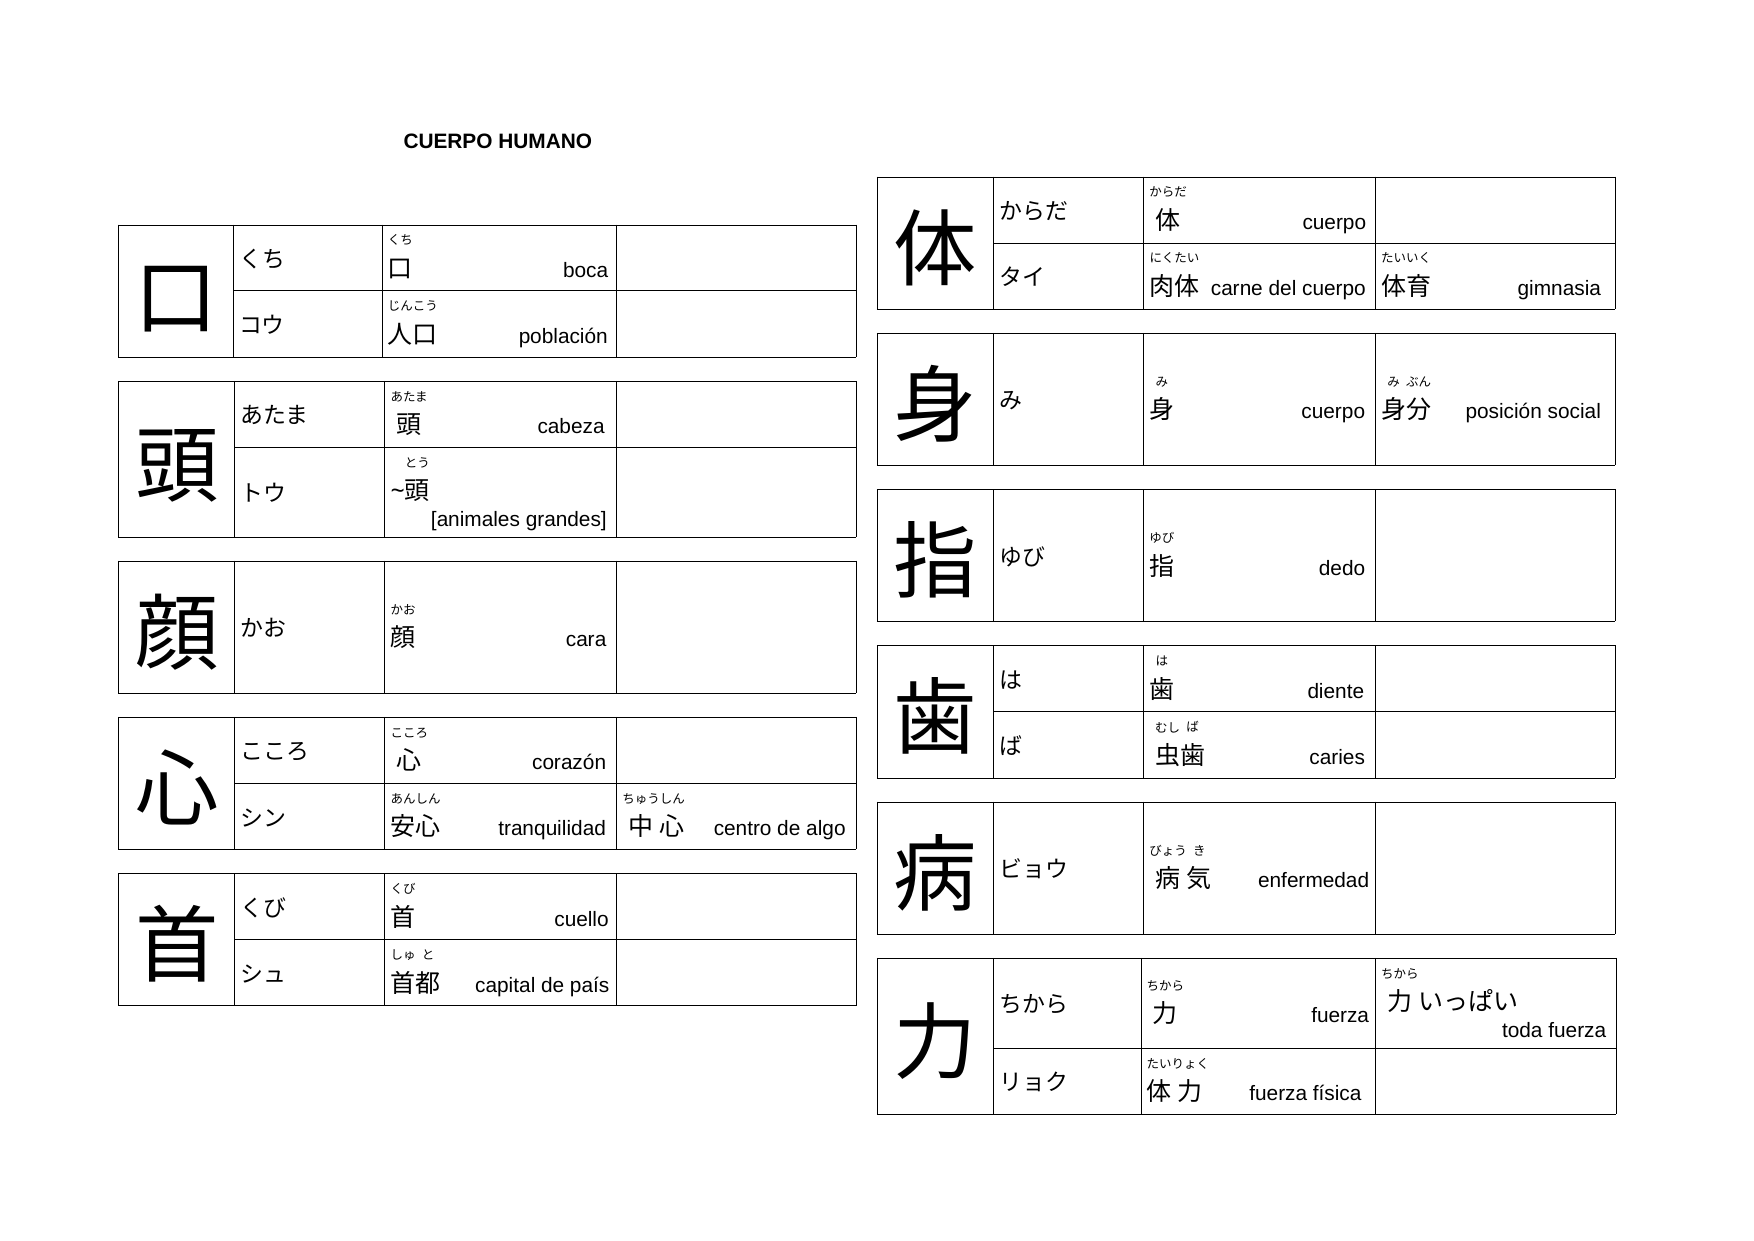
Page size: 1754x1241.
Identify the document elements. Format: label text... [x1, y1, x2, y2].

table_header 首くび cuello [385, 874, 616, 939]
table_header 頭あたま cabeza [385, 382, 616, 447]
table_cell タイ [994, 244, 1143, 309]
table_cell [617, 291, 856, 357]
table_header は [994, 646, 1143, 711]
table_header 歯 [878, 646, 993, 777]
table_header 指 [878, 490, 993, 621]
table_cell [1376, 1049, 1616, 1114]
table_header 顔かお cara [385, 562, 616, 693]
table_header 身 [878, 334, 993, 465]
table_header 力 [878, 959, 993, 1114]
table_cell 中ちゅう心しん centro de algo [617, 784, 856, 849]
table_cell 肉にく体たい carne del cuerpo [1144, 244, 1375, 309]
table_header み [994, 334, 1143, 465]
table_header くち [234, 226, 382, 290]
table_cell コウ [234, 291, 382, 357]
table_header 頭 [119, 382, 234, 537]
table_header [1376, 490, 1615, 621]
table_header 身み cuerpo [1144, 334, 1375, 465]
table_header かお [235, 562, 384, 693]
table_cell トウ [235, 448, 384, 537]
table_cell 首しゅ都と capital de país [385, 940, 616, 1005]
table_cell 虫むし歯ば caries [1144, 712, 1375, 777]
table_header ビョウ [994, 803, 1143, 934]
table_header 身み分ぶん posición social [1376, 334, 1615, 465]
table_header 心こころ corazón [385, 718, 616, 783]
table_header 病びょう気き enfermedad [1144, 803, 1375, 934]
table_header ちから [994, 959, 1141, 1048]
table_header [1376, 646, 1615, 711]
table_header [617, 874, 856, 939]
table_header 首 [119, 874, 234, 1005]
table_cell シン [235, 784, 384, 849]
table_cell ば [994, 712, 1143, 777]
table_header 歯は diente [1144, 646, 1375, 711]
table_header くび [235, 874, 384, 939]
table_cell ~頭とう [animales grandes] [385, 448, 616, 537]
table_header [1376, 178, 1615, 242]
table_cell シュ [235, 940, 384, 1005]
table_header [1376, 803, 1615, 934]
table_cell リョク [994, 1049, 1141, 1114]
table_header [617, 382, 856, 447]
text CUERPO HUMANO [118, 129, 877, 153]
table_cell 安あん心しん tranquilidad [385, 784, 616, 849]
table_cell [1376, 712, 1615, 777]
table_header [617, 562, 856, 693]
table_header 病 [878, 803, 993, 934]
table_header 力ちから fuerza [1142, 959, 1375, 1048]
table_header からだ [994, 178, 1143, 242]
table_header ゆび [994, 490, 1143, 621]
table_header 力ちからいっぱい toda fuerza [1376, 959, 1616, 1048]
table_header 顔 [119, 562, 234, 693]
table_header [617, 718, 856, 783]
table_header [617, 226, 856, 290]
table_header こころ [235, 718, 384, 783]
table_header あたま [235, 382, 384, 447]
table_header 指ゆび dedo [1144, 490, 1375, 621]
table_header 心 [119, 718, 234, 849]
table_cell 体たい育いく gimnasia [1376, 244, 1615, 309]
table_header 口 [119, 226, 233, 357]
table_cell 体たい力りょく fuerza física [1142, 1049, 1375, 1114]
table_header 口くち boca [383, 226, 616, 290]
table_cell 人じん口こう población [383, 291, 616, 357]
table_header 体からだ cuerpo [1144, 178, 1375, 242]
table_cell [617, 448, 856, 537]
table_cell [617, 940, 856, 1005]
table_header 体 [878, 178, 993, 309]
